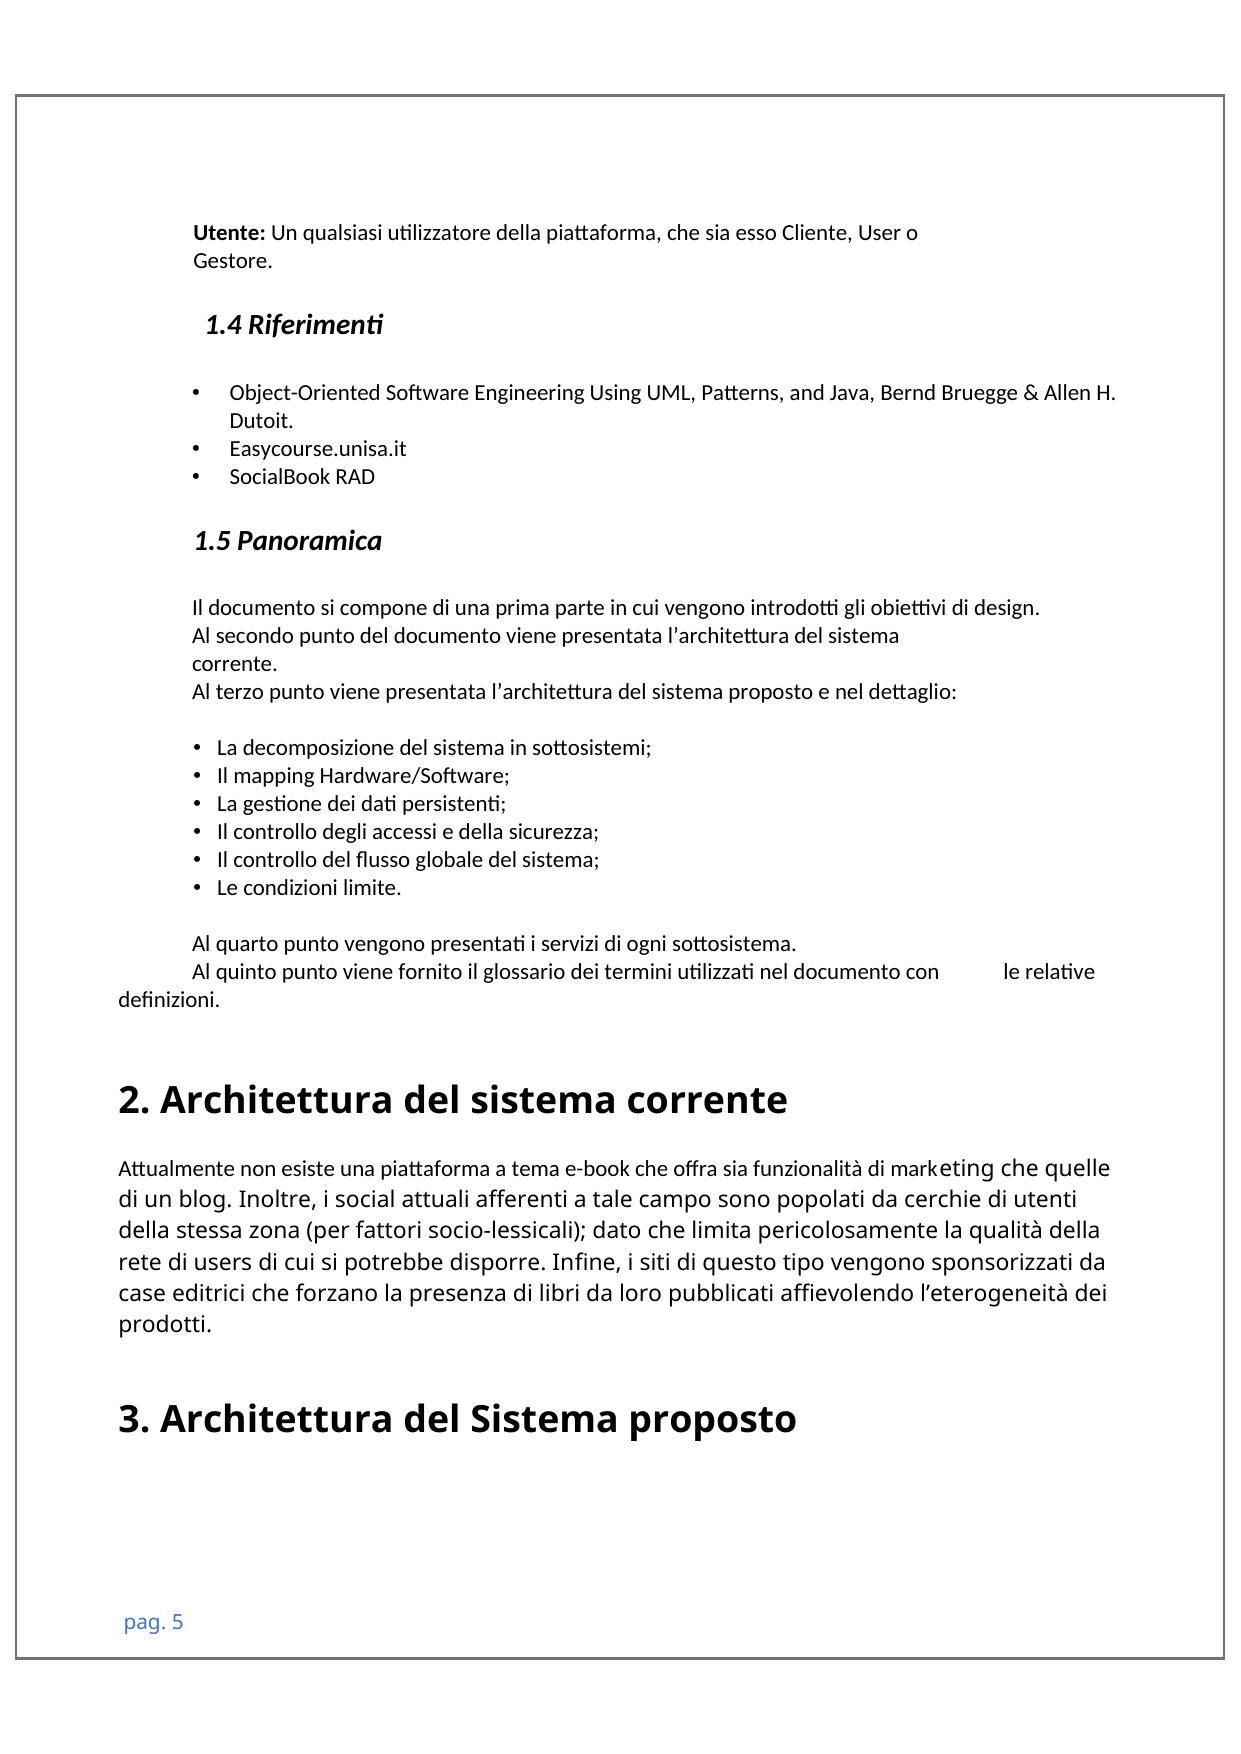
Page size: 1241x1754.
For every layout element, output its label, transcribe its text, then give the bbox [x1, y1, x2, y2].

text Gestore. [193, 246, 1122, 274]
text Utente: Un qualsiasi utilizzatore della piattaforma, che sia esso Cliente, User o [193, 218, 1122, 246]
list La gestione dei dati persistenti; [193, 789, 1122, 817]
subtitle 1.4 Riferimenti [167, 306, 1122, 342]
subtitle 2. Architettura del sistema corrente [118, 1073, 1122, 1124]
text Al quarto punto vengono presentati i servizi di ogni sottosistema. [118, 929, 1122, 957]
text Al secondo punto del documento viene presentata l’architettura del sistema [192, 621, 1122, 649]
subtitle 1.5 Panoramica [156, 522, 1122, 558]
list SocialBook RAD [192, 462, 1122, 490]
text Il documento si compone di una prima parte in cui vengono introdotti gli obiettivi di design. [192, 593, 1122, 621]
list La decomposizione del sistema in sottosistemi; [193, 733, 1122, 761]
text Al quinto punto viene fornito il glossario dei termini utilizzati nel documento con le relative definizioni. [118, 957, 1122, 1013]
list Il controllo del flusso globale del sistema; [193, 845, 1122, 873]
list Il mapping Hardware/Software; [193, 761, 1122, 789]
subtitle 3. Architettura del Sistema proposto [118, 1392, 1122, 1443]
list Object-Oriented Software Engineering Using UML, Patterns, and Java, Bernd Bruegge & Allen H. Dutoit. [192, 378, 1122, 434]
text Al terzo punto viene presentata l’architettura del sistema proposto e nel dettaglio: [192, 677, 1122, 705]
text corrente. [192, 649, 1122, 677]
list Easycourse.unisa.it [192, 434, 1122, 462]
list Le condizioni limite. [193, 873, 1122, 901]
text Attualmente non esiste una piattaforma a tema e-book che offra sia funzionalità di marketing che quelle di un blog. Inoltre, i social attuali afferenti a tale campo sono popolati da cerchie di utenti della stessa zona (per fattori socio-lessicali); dato che limita pericolosamente la qualità della rete di users di cui si potrebbe disporre. Infine, i siti di questo tipo vengono sponsorizzati da case editrici che forzano la presenza di libri da loro pubblicati affievolendo l’eterogeneità dei prodotti. [118, 1152, 1122, 1339]
list Il controllo degli accessi e della sicurezza; [193, 817, 1122, 845]
